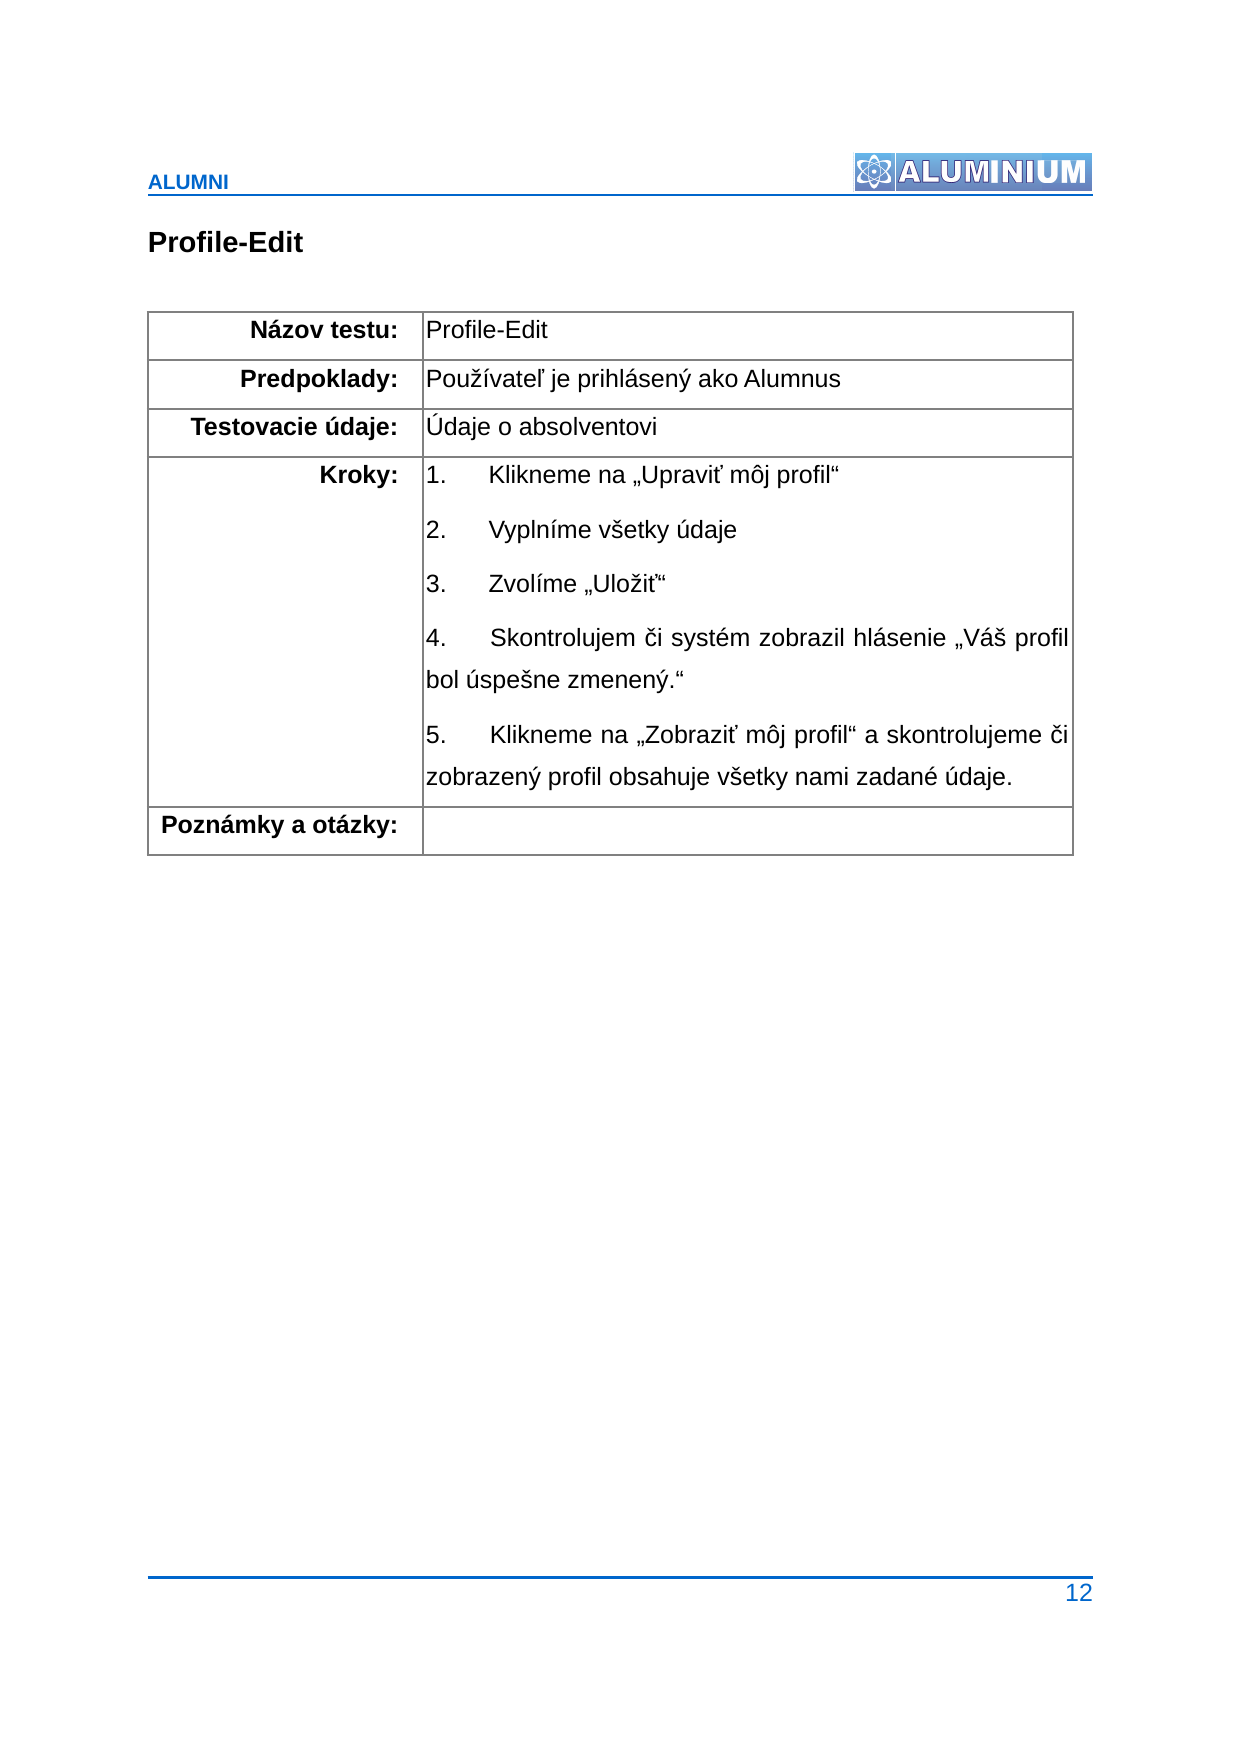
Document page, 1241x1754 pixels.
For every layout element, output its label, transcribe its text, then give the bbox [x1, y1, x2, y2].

table_cell Kroky: [149, 458, 422, 806]
table_header Názov testu: [149, 313, 422, 359]
table_cell Poznámky a otázky: [149, 808, 422, 854]
table_cell 1. Klikneme na „Upraviť môj profil“ 2. Vyplníme všetky údaje 3. Zvolíme „Uložiť“ 4. Skontrolujem či systém zobrazil hlásenie „Váš profil bol úspešne zmenený.“ 5. Klikneme na „Zobraziť môj profil“ a skontrolujeme či zobrazený profil obsahuje všetky nami zadané údaje. [424, 458, 1072, 806]
table_header Profile-Edit [424, 313, 1072, 359]
table_cell [424, 808, 1072, 854]
subtitle Profile-Edit [148, 226, 1093, 258]
table_cell Údaje o absolventovi [424, 410, 1072, 456]
table_cell Testovacie údaje: [149, 410, 422, 456]
table_cell Používateľ je prihlásený ako Alumnus [424, 361, 1072, 408]
table_cell Predpoklady: [149, 361, 422, 408]
